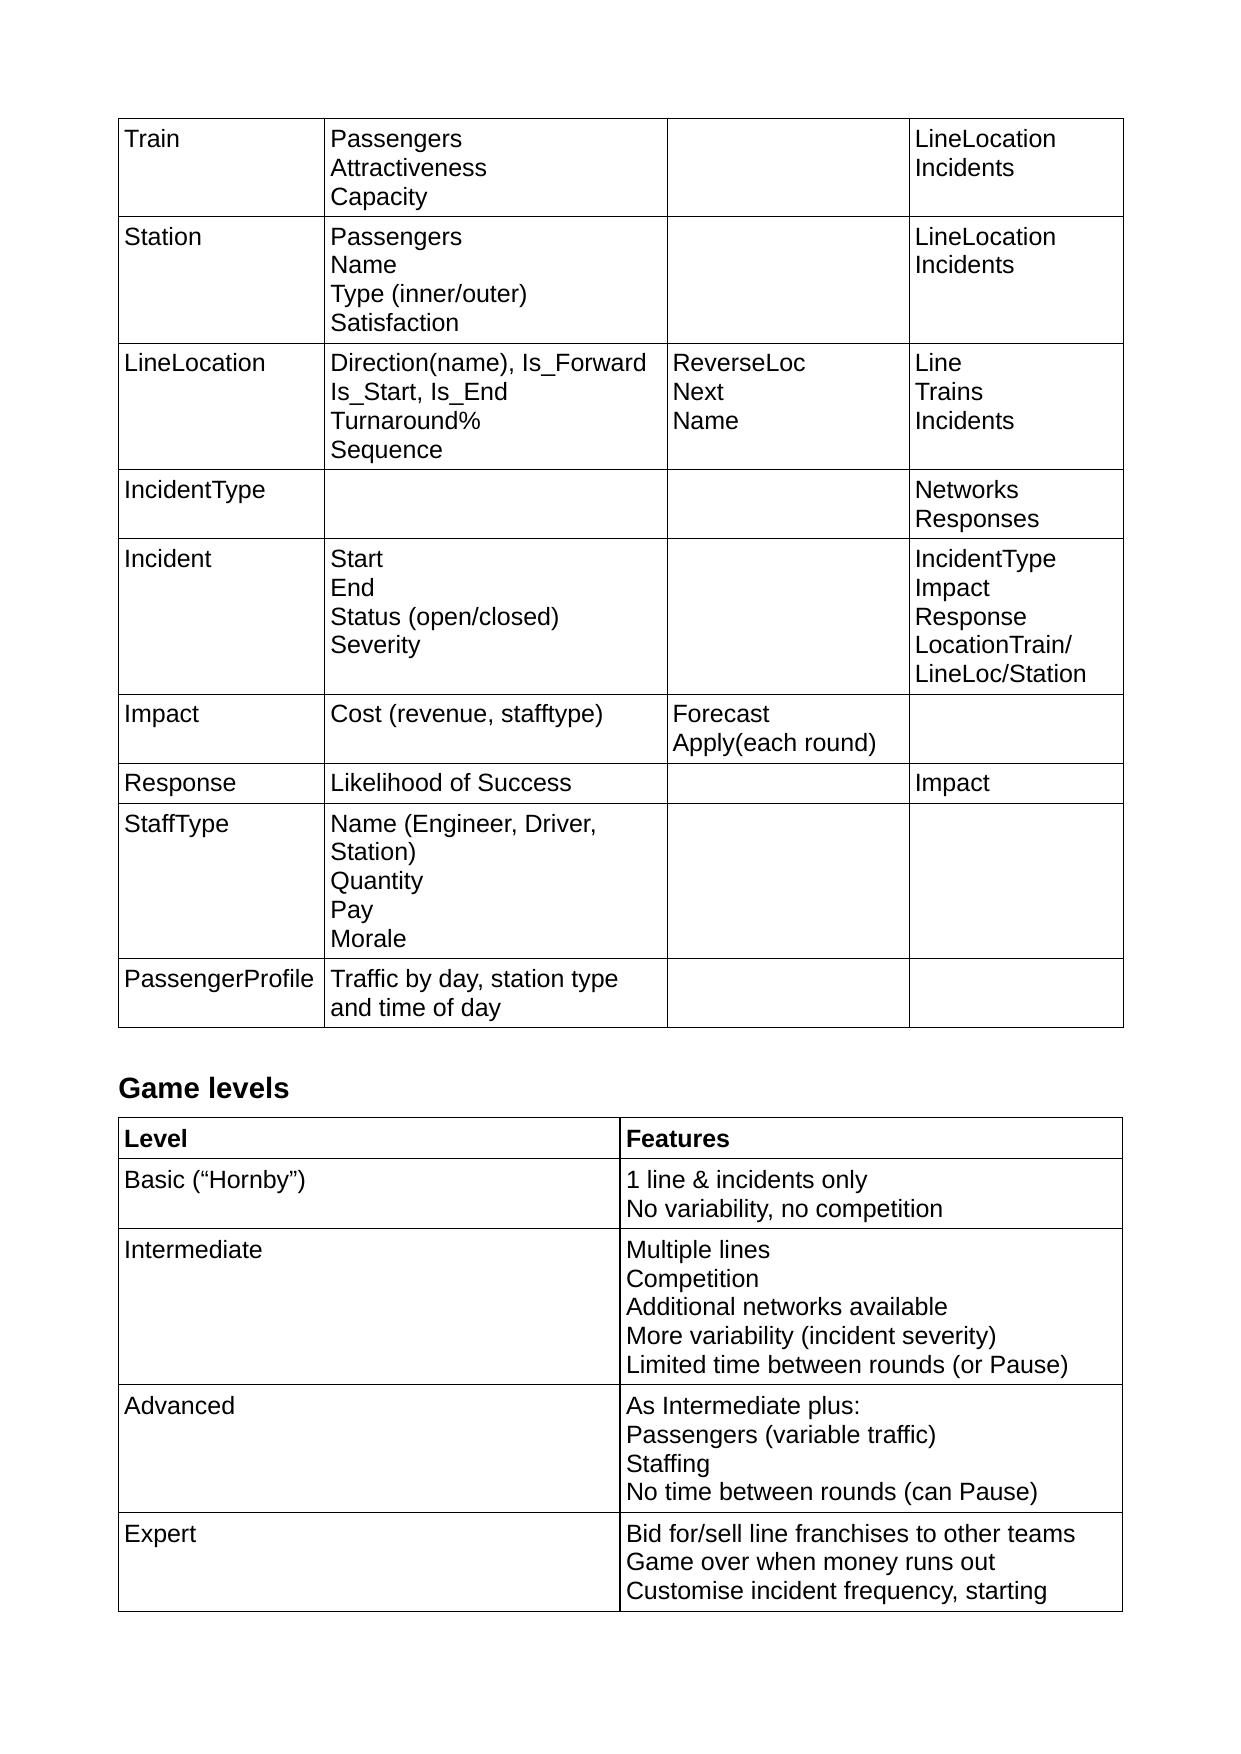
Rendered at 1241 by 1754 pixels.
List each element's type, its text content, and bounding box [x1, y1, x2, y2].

table_cell [325, 470, 667, 538]
table_cell Passengers Attractiveness Capacity [325, 119, 667, 216]
table_cell Cost (revenue, stafftype) [325, 695, 667, 762]
table_cell Incident [119, 539, 324, 693]
subtitle Game levels [118, 1071, 1122, 1104]
table_cell Forecast Apply(each round) [668, 695, 909, 762]
table_cell Response [119, 764, 324, 803]
table_cell Passengers Name Type (inner/outer) Satisfaction [325, 217, 667, 342]
table_cell IncidentType [119, 470, 324, 538]
table_cell LineLocation Incidents [910, 119, 1123, 216]
table_cell Station [119, 217, 324, 342]
table_cell Networks Responses [910, 470, 1123, 538]
table_cell [910, 804, 1123, 958]
table_cell Expert [119, 1513, 619, 1611]
table_cell [668, 764, 909, 803]
table_cell Traffic by day, station type and time of day [325, 959, 667, 1027]
table_cell ReverseLoc Next Name [668, 344, 909, 469]
table_cell PassengerProfile [119, 959, 324, 1027]
table_cell As Intermediate plus: Passengers (variable traffic) Staffing No time between rounds (can Pause) [621, 1385, 1122, 1512]
table_cell Advanced [119, 1385, 619, 1512]
table_cell [910, 695, 1123, 762]
table_cell Name (Engineer, Driver, Station) Quantity Pay Morale [325, 804, 667, 958]
table_cell Basic (“Hornby”) [119, 1159, 619, 1228]
table_cell StaffType [119, 804, 324, 958]
table_header Features [621, 1118, 1122, 1158]
table_cell [910, 959, 1123, 1027]
table_cell 1 line & incidents only No variability, no competition [621, 1159, 1122, 1228]
table_cell Intermediate [119, 1229, 619, 1384]
table_cell [668, 470, 909, 538]
table_cell [668, 959, 909, 1027]
table_cell [668, 217, 909, 342]
table_cell [668, 119, 909, 216]
table_cell IncidentType Impact Response LocationTrain/LineLoc/Station [910, 539, 1123, 693]
table_cell Direction(name), Is_Forward Is_Start, Is_End Turnaround% Sequence [325, 344, 667, 469]
table_cell Impact [910, 764, 1123, 803]
table_cell [668, 539, 909, 693]
table_cell Start End Status (open/closed) Severity [325, 539, 667, 693]
table_header Level [119, 1118, 619, 1158]
table_cell Train [119, 119, 324, 216]
table_cell Impact [119, 695, 324, 762]
table_cell Multiple lines Competition Additional networks available More variability (incident severity) Limited time between rounds (or Pause) [621, 1229, 1122, 1384]
table_cell LineLocation [119, 344, 324, 469]
table_cell Line Trains Incidents [910, 344, 1123, 469]
table_cell LineLocation Incidents [910, 217, 1123, 342]
table_cell Likelihood of Success [325, 764, 667, 803]
table_cell [668, 804, 909, 958]
table_cell Bid for/sell line franchises to other teams Game over when money runs out Customise incident frequency, starting [621, 1513, 1122, 1611]
